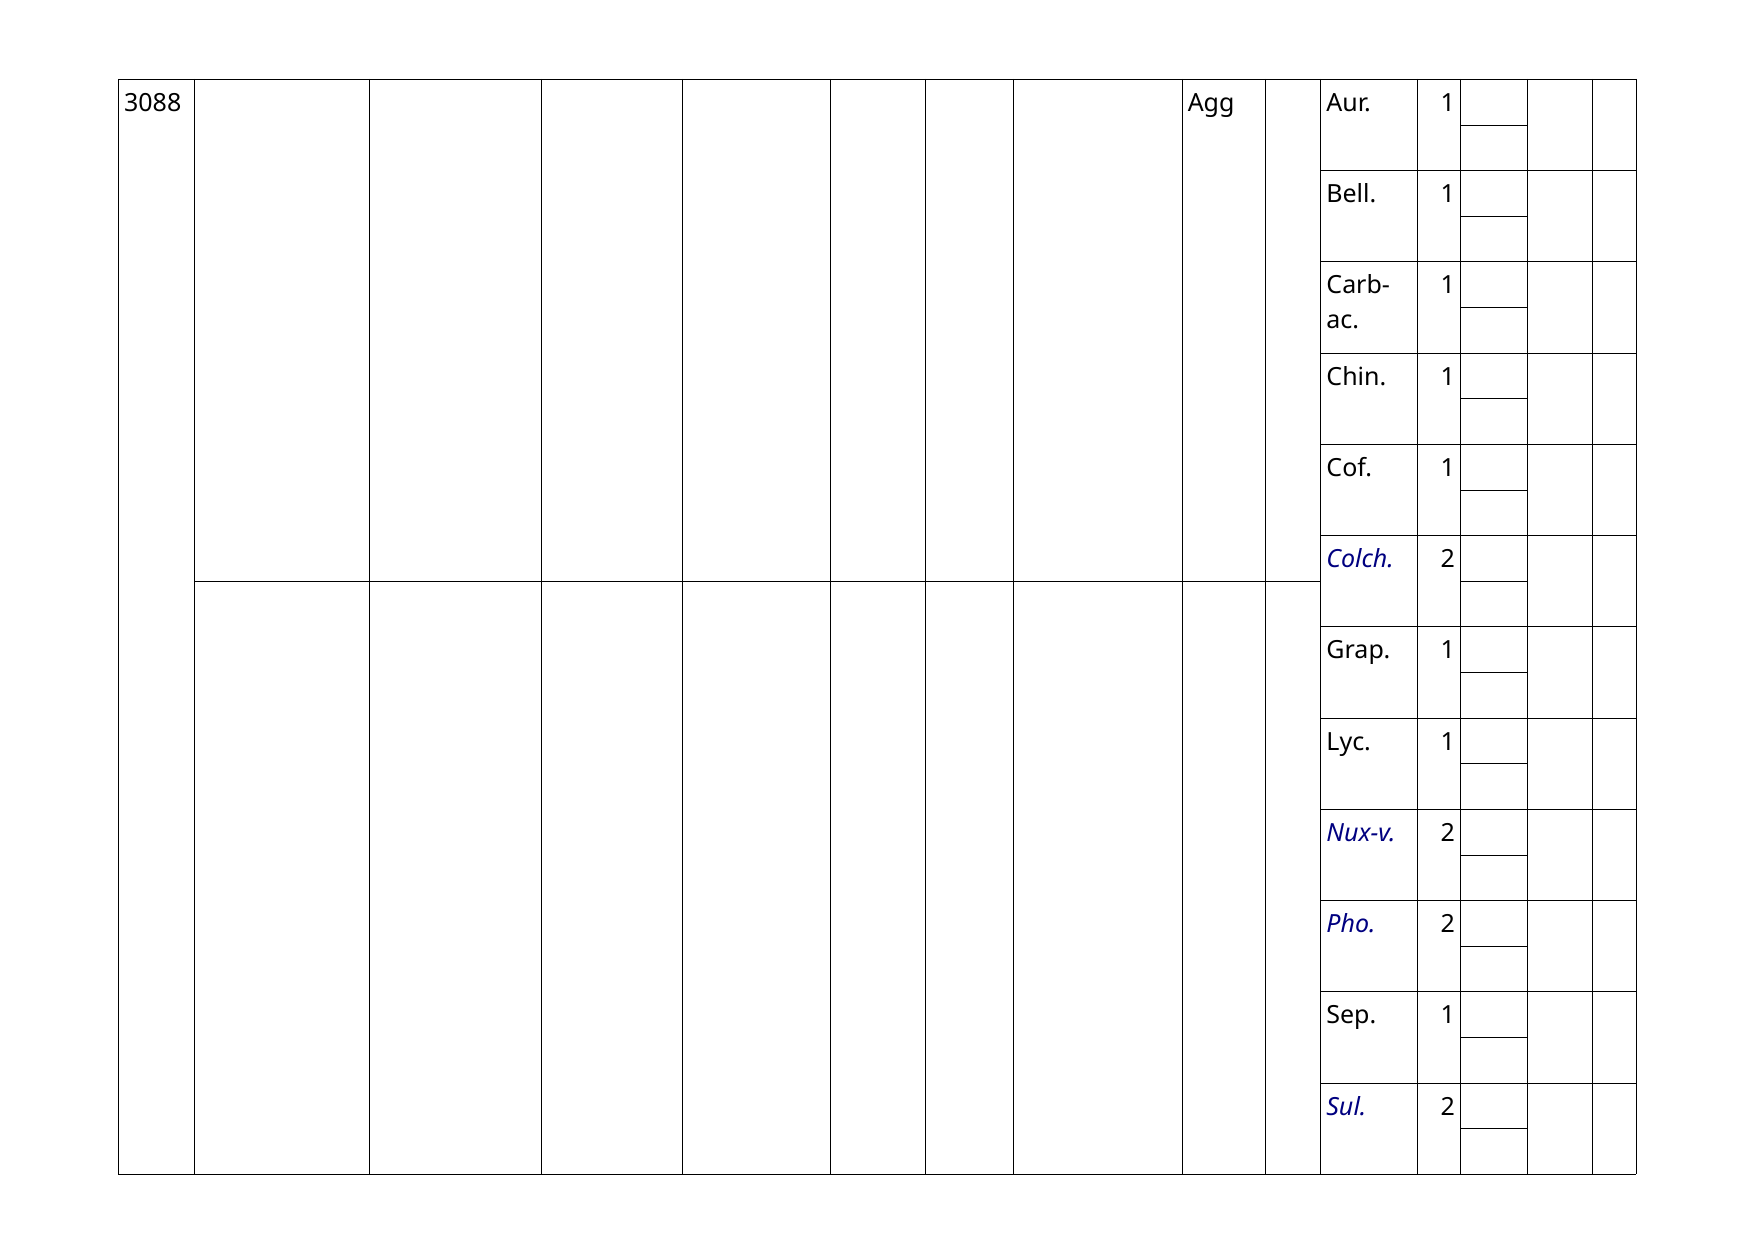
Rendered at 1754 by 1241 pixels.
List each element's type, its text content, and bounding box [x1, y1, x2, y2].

table_cell [1461, 673, 1527, 718]
table_cell [1528, 719, 1592, 809]
table_cell [542, 582, 682, 1174]
table_cell 1 [1418, 719, 1460, 809]
table_cell [1528, 810, 1592, 900]
table_cell [542, 80, 682, 581]
table_cell Nux-v. [1321, 810, 1417, 900]
table_cell [1528, 1084, 1592, 1174]
table_cell [1528, 627, 1592, 718]
table_cell [1593, 810, 1636, 900]
table_cell [1461, 856, 1527, 900]
table_cell 2 [1418, 536, 1460, 626]
table_cell 1 [1418, 354, 1460, 444]
table_cell [1593, 1084, 1636, 1174]
table_cell [1266, 582, 1320, 1174]
table_cell [1014, 582, 1182, 1174]
table_cell 1 [1418, 992, 1460, 1083]
table_cell [1528, 354, 1592, 444]
table_cell [1461, 1129, 1527, 1174]
table_cell [195, 582, 369, 1174]
table_cell Bell. [1321, 171, 1417, 261]
table_cell [1593, 719, 1636, 809]
table_cell [370, 80, 541, 581]
table_cell 1 [1418, 262, 1460, 353]
table_cell [1461, 1038, 1527, 1083]
table_cell [1593, 901, 1636, 991]
table_cell [1528, 445, 1592, 535]
table_cell [1461, 810, 1527, 854]
table_cell [1593, 992, 1636, 1083]
table_cell 1 [1418, 627, 1460, 718]
table_cell [1461, 308, 1527, 353]
table_cell Lyc. [1321, 719, 1417, 809]
table_cell [1461, 171, 1527, 216]
table_cell [1461, 80, 1527, 124]
table_cell [1528, 992, 1592, 1083]
table_cell [1593, 262, 1636, 353]
table_cell 2 [1418, 1084, 1460, 1174]
table_cell [683, 582, 830, 1174]
table_cell [195, 80, 369, 581]
table_cell [1528, 80, 1592, 170]
table_cell [1593, 445, 1636, 535]
table_cell [1461, 582, 1527, 626]
table_cell 1 [1418, 171, 1460, 261]
table_cell Carb-ac. [1321, 262, 1417, 353]
table_cell Colch. [1321, 536, 1417, 626]
table_cell [1461, 126, 1527, 170]
table_cell [1461, 445, 1527, 489]
table_cell [1528, 901, 1592, 991]
table_cell [1461, 719, 1527, 763]
table_cell [1461, 536, 1527, 581]
table_cell Agg [1183, 80, 1265, 581]
table_cell [1461, 354, 1527, 398]
table_cell [1014, 80, 1182, 581]
table_cell [926, 80, 1013, 581]
table_cell [1461, 399, 1527, 444]
table_cell [1528, 262, 1592, 353]
table_cell [1593, 536, 1636, 626]
table_cell [1461, 947, 1527, 991]
table_cell [926, 582, 1013, 1174]
table_cell Pho. [1321, 901, 1417, 991]
table_cell [1528, 536, 1592, 626]
table_cell [1266, 80, 1320, 581]
table_cell Aur. [1321, 80, 1417, 170]
table_cell Chin. [1321, 354, 1417, 444]
table_cell 3088 [119, 80, 194, 1174]
table_cell 1 [1418, 80, 1460, 170]
table_cell [1528, 171, 1592, 261]
table_cell [1461, 491, 1527, 535]
table_cell 2 [1418, 810, 1460, 900]
table_cell Cof. [1321, 445, 1417, 535]
table_cell Sul. [1321, 1084, 1417, 1174]
table_cell [1593, 80, 1636, 170]
table_cell [1461, 992, 1527, 1037]
table_cell [1461, 627, 1527, 672]
table_cell Grap. [1321, 627, 1417, 718]
table_cell 2 [1418, 901, 1460, 991]
table_cell [1461, 217, 1527, 261]
table_cell [1461, 1084, 1527, 1128]
table_cell [1461, 764, 1527, 809]
table_cell [683, 80, 830, 581]
table_cell [831, 80, 925, 581]
table_cell Sep. [1321, 992, 1417, 1083]
table_cell [1461, 262, 1527, 307]
table_cell [370, 582, 541, 1174]
table_cell [1461, 901, 1527, 946]
table_cell [831, 582, 925, 1174]
table_cell [1593, 171, 1636, 261]
table_cell [1183, 582, 1265, 1174]
table_cell [1593, 627, 1636, 718]
table_cell [1593, 354, 1636, 444]
table_cell 1 [1418, 445, 1460, 535]
